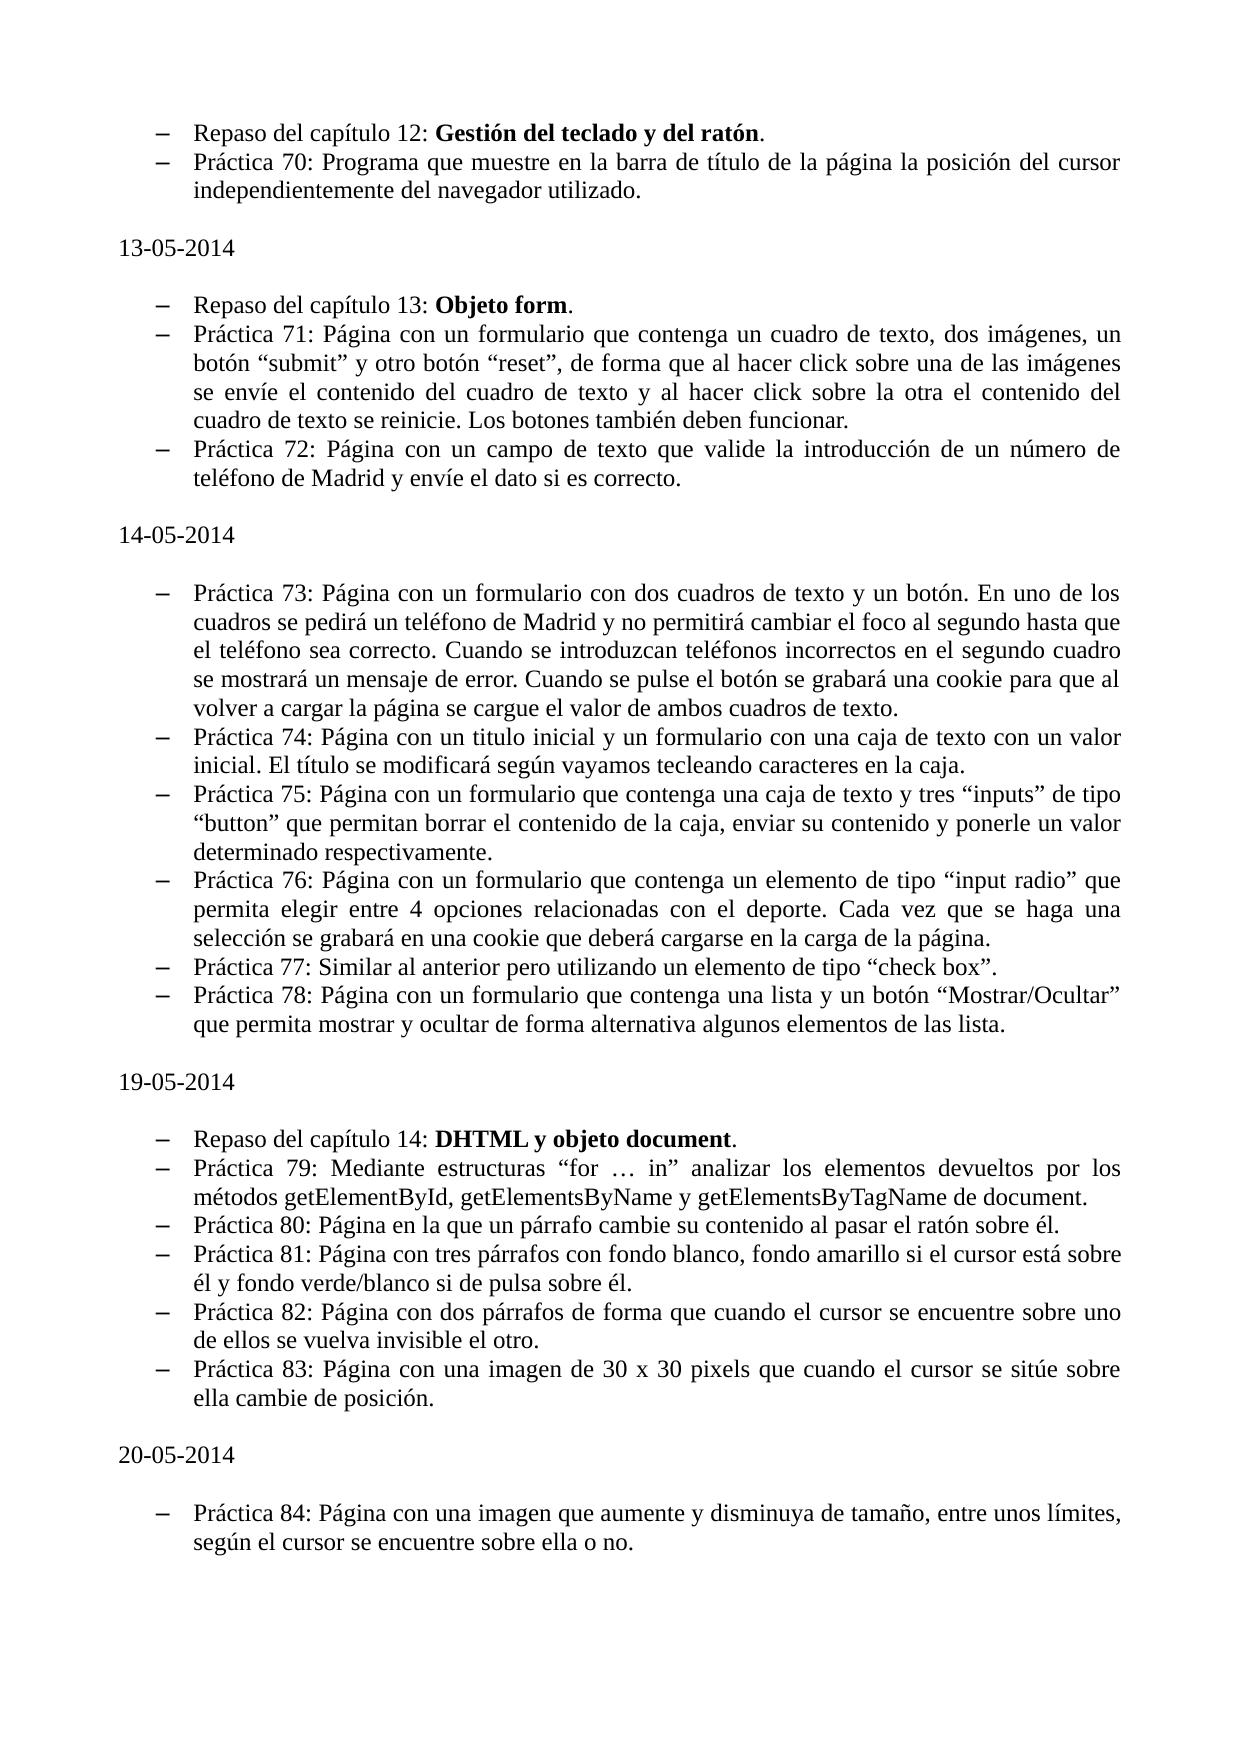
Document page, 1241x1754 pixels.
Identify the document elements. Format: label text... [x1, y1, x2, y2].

list Práctica 70: Programa que muestre en la barra de título de la página la posición del cursor independientemente del navegador utilizado. [156, 147, 1122, 204]
list Práctica 81: Página con tres párrafos con fondo blanco, fondo amarillo si el cursor está sobre él y fondo verde/blanco si de pulsa sobre él. [156, 1239, 1122, 1297]
list Repaso del capítulo 14: DHTML y objeto document. [156, 1124, 1122, 1153]
list Práctica 78: Página con un formulario que contenga una lista y un botón “Mostrar/Ocultar” que permita mostrar y ocultar de forma alternativa algunos elementos de las lista. [156, 981, 1122, 1038]
list Práctica 77: Similar al anterior pero utilizando un elemento de tipo “check box”. [156, 952, 1122, 981]
list Práctica 79: Mediante estructuras “for … in” analizar los elementos devueltos por los métodos getElementById, getElementsByName y getElementsByTagName de document. [156, 1153, 1122, 1211]
list Práctica 73: Página con un formulario con dos cuadros de texto y un botón. En uno de los cuadros se pedirá un teléfono de Madrid y no permitirá cambiar el foco al segundo hasta que el teléfono sea correcto. Cuando se introduzcan teléfonos incorrectos en el segundo cuadro se mostrará un mensaje de error. Cuando se pulse el botón se grabará una cookie para que al volver a cargar la página se cargue el valor de ambos cuadros de texto. [156, 578, 1122, 722]
list Práctica 74: Página con un titulo inicial y un formulario con una caja de texto con un valor inicial. El título se modificará según vayamos tecleando caracteres en la caja. [156, 722, 1122, 779]
list Práctica 82: Página con dos párrafos de forma que cuando el cursor se encuentre sobre uno de ellos se vuelva invisible el otro. [156, 1297, 1122, 1354]
list Repaso del capítulo 12: Gestión del teclado y del ratón. [156, 118, 1122, 147]
text 14-05-2014 [118, 521, 1122, 549]
list Práctica 75: Página con un formulario que contenga una caja de texto y tres “inputs” de tipo “button” que permitan borrar el contenido de la caja, enviar su contenido y ponerle un valor determinado respectivamente. [156, 779, 1122, 866]
text 20-05-2014 [118, 1441, 1122, 1469]
list Práctica 71: Página con un formulario que contenga un cuadro de texto, dos imágenes, un botón “submit” y otro botón “reset”, de forma que al hacer click sobre una de las imágenes se envíe el contenido del cuadro de texto y al hacer click sobre la otra el contenido del cuadro de texto se reinicie. Los botones también deben funcionar. [156, 319, 1122, 434]
list Práctica 72: Página con un campo de texto que valide la introducción de un número de teléfono de Madrid y envíe el dato si es correcto. [156, 434, 1122, 492]
text 19-05-2014 [118, 1067, 1122, 1096]
list Práctica 80: Página en la que un párrafo cambie su contenido al pasar el ratón sobre él. [156, 1211, 1122, 1239]
list Práctica 83: Página con una imagen de 30 x 30 pixels que cuando el cursor se sitúe sobre ella cambie de posición. [156, 1354, 1122, 1412]
list Repaso del capítulo 13: Objeto form. [156, 291, 1122, 319]
text 13-05-2014 [118, 233, 1122, 262]
list Práctica 76: Página con un formulario que contenga un elemento de tipo “input radio” que permita elegir entre 4 opciones relacionadas con el deporte. Cada vez que se haga una selección se grabará en una cookie que deberá cargarse en la carga de la página. [156, 866, 1122, 952]
list Práctica 84: Página con una imagen que aumente y disminuya de tamaño, entre unos límites, según el cursor se encuentre sobre ella o no. [156, 1498, 1122, 1556]
